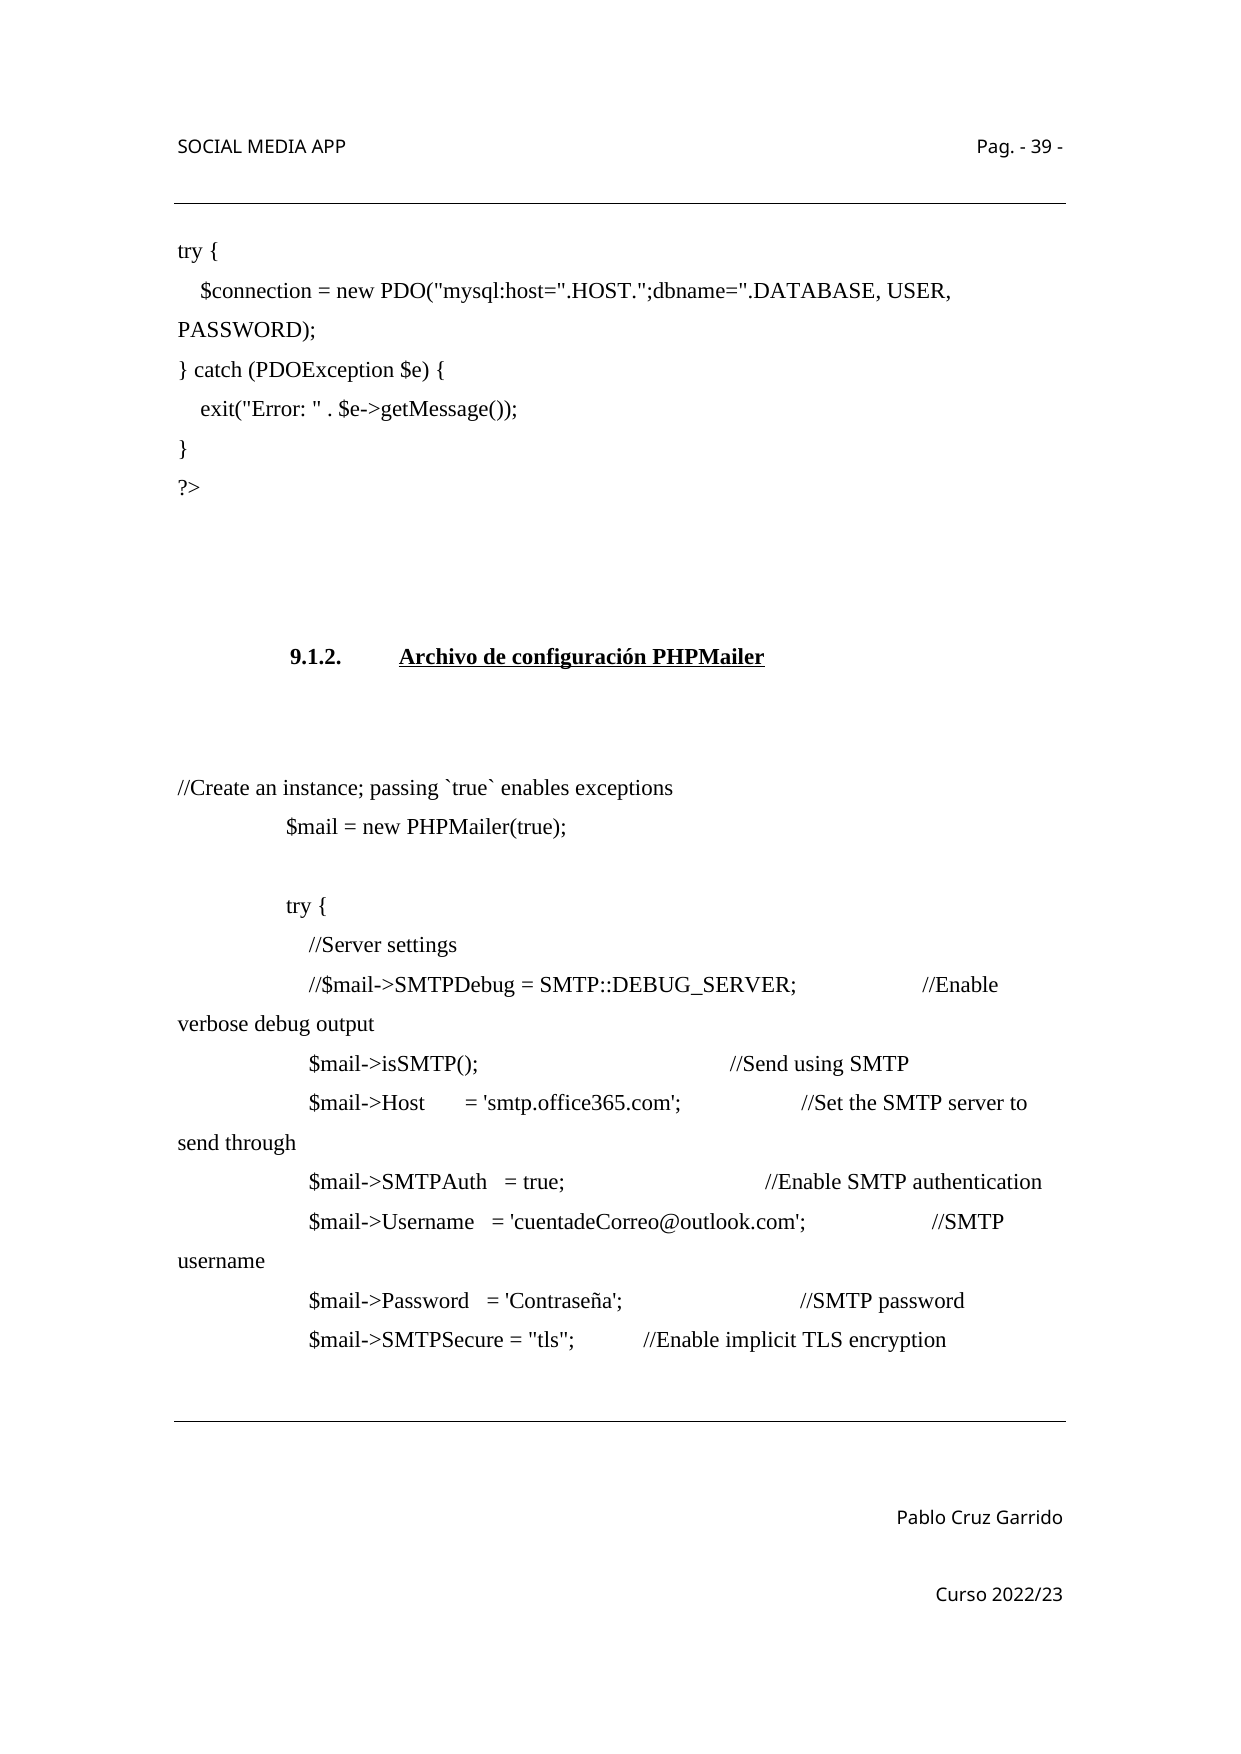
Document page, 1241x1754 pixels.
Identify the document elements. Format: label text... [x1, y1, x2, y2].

text try { $connection = new PDO("mysql:host=".HOST.";dbname=".DATABASE, USER, PASSWORD); } catch (PDOException $e) { exit("Error: " . $e->getMessage()); } ?> [177, 237, 1063, 501]
text //Create an instance; passing `true` enables exceptions $mail = new PHPMailer(true); try { //Server settings //$mail->SMTPDebug = SMTP::DEBUG_SERVER; //Enable verbose debug output $mail->isSMTP(); //Send using SMTP $mail->Host = 'smtp.office365.com'; //Set the SMTP server to send through $mail->SMTPAuth = true; //Enable SMTP authentication $mail->Username = 'cuentadeCorreo@outlook.com'; //SMTP username $mail->Password = 'Contraseña'; //SMTP password $mail->SMTPSecure = "tls"; //Enable implicit TLS encryption [177, 774, 1063, 1353]
list Archivo de configuración PHPMailer [290, 643, 1063, 669]
